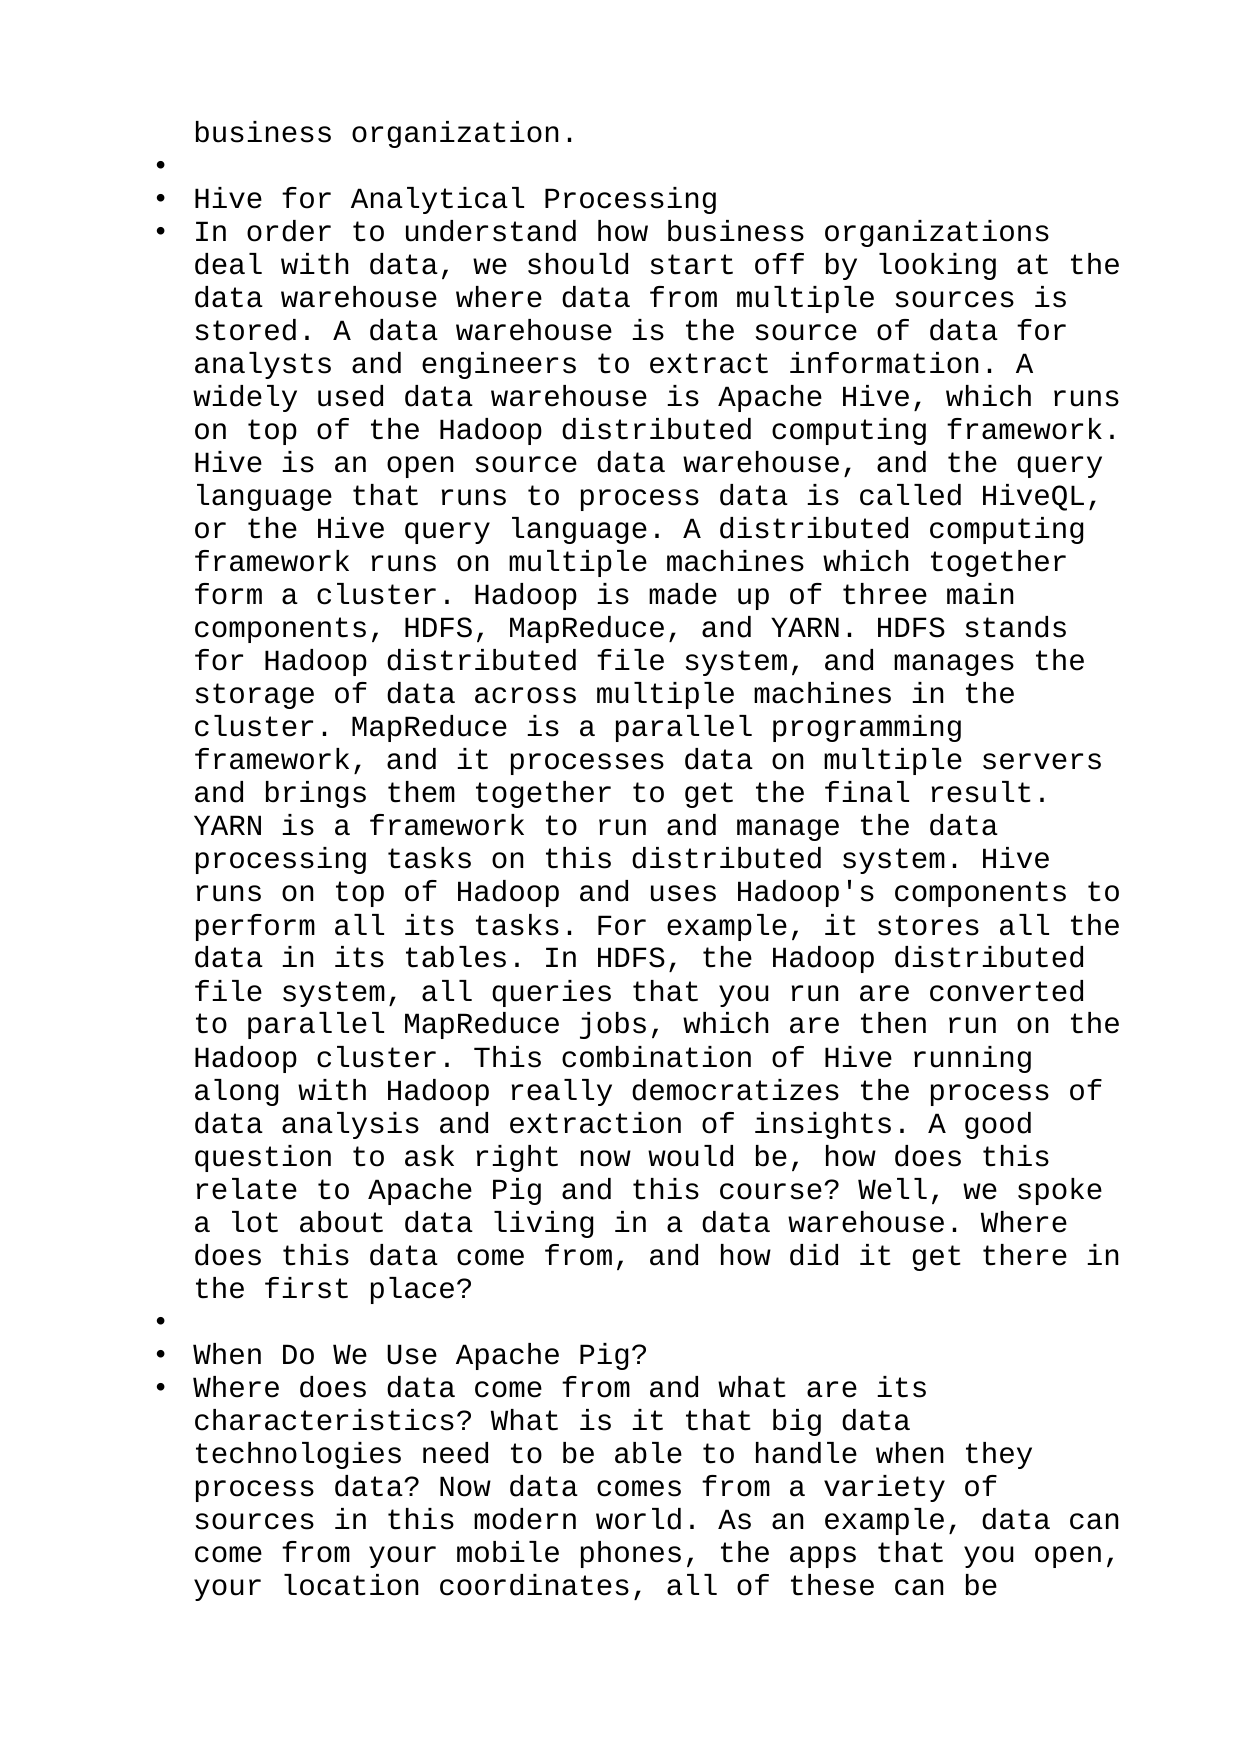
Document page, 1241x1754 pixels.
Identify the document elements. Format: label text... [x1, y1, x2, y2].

list Hive for Analytical Processing [156, 184, 1122, 217]
list business organization. [156, 118, 1122, 151]
list In order to understand how business organizations deal with data, we should start off by looking at the data warehouse where data from multiple sources is stored. A data warehouse is the source of data for analysts and engineers to extract information. A widely used data warehouse is Apache Hive, which runs on top of the Hadoop distributed computing framework. Hive is an open source data warehouse, and the query language that runs to process data is called HiveQL, or the Hive query language. A distributed computing framework runs on multiple machines which together form a cluster. Hadoop is made up of three main components, HDFS, MapReduce, and YARN. HDFS stands for Hadoop distributed file system, and manages the storage of data across multiple machines in the cluster. MapReduce is a parallel programming framework, and it processes data on multiple servers and brings them together to get the final result. YARN is a framework to run and manage the data processing tasks on this distributed system. Hive runs on top of Hadoop and uses Hadoop's components to perform all its tasks. For example, it stores all the data in its tables. In HDFS, the Hadoop distributed file system, all queries that you run are converted to parallel MapReduce jobs, which are then run on the Hadoop cluster. This combination of Hive running along with Hadoop really democratizes the process of data analysis and extraction of insights. A good question to ask right now would be, how does this relate to Apache Pig and this course? Well, we spoke a lot about data living in a data warehouse. Where does this data come from, and how did it get there in the first place? [156, 217, 1122, 1307]
list Where does data come from and what are its characteristics? What is it that big data technologies need to be able to handle when they process data? Now data comes from a variety of sources in this modern world. As an example, data can come from your mobile phones, the apps that you open, your location coordinates, all of these can be [156, 1373, 1122, 1604]
list When Do We Use Apache Pig? [156, 1340, 1122, 1373]
